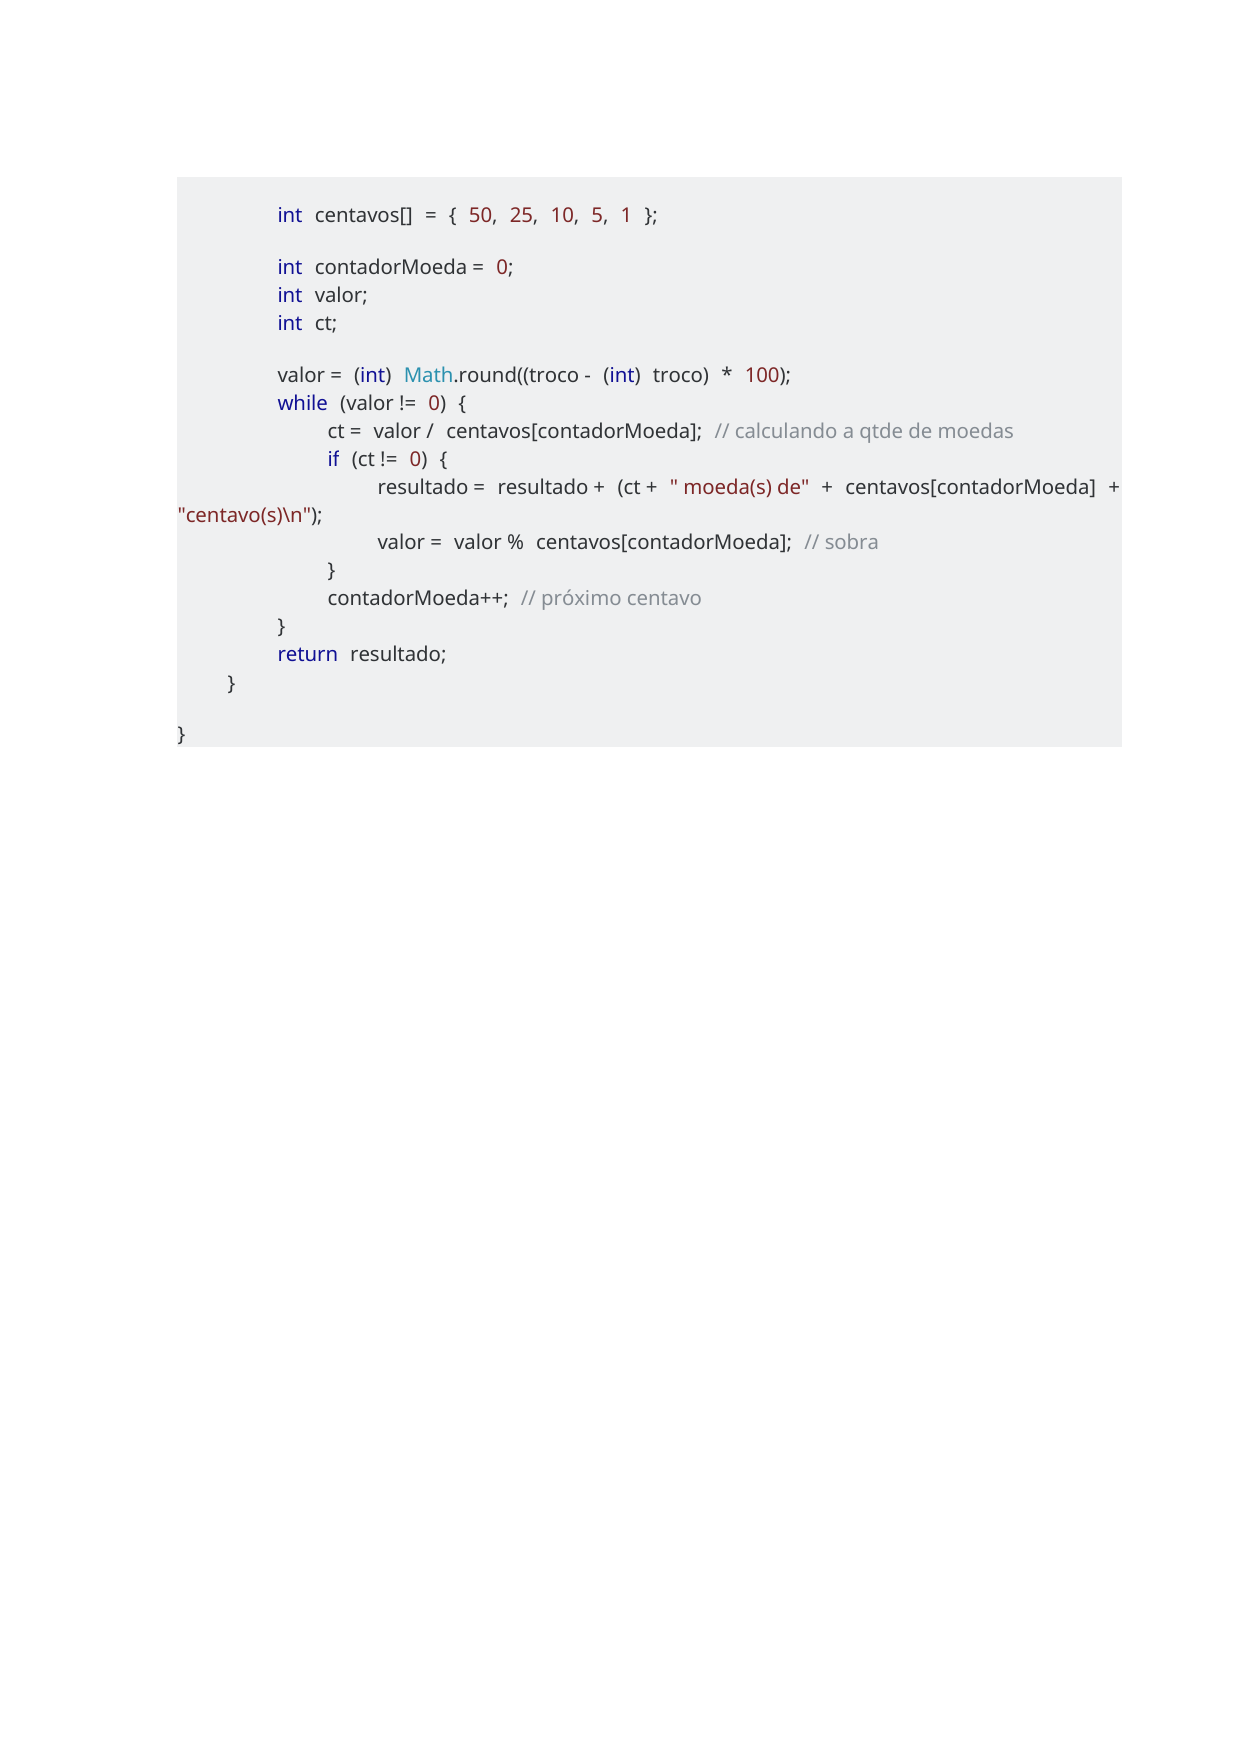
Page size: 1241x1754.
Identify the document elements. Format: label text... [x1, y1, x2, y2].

text ct = valor / centavos[contadorMoeda]; // calculando a qtde de moedas [177, 416, 1122, 444]
text int centavos[] = { 50, 25, 10, 5, 1 }; [177, 201, 1122, 229]
text } [177, 720, 1122, 747]
text if (ct != 0) { [177, 444, 1122, 472]
text resultado = resultado + (ct + " moeda(s) de" + centavos[contadorMoeda] + "centavo(s)\n"); [177, 472, 1122, 528]
text int contadorMoeda = 0; [177, 252, 1122, 281]
text contadorMoeda++; // próximo centavo [177, 584, 1122, 612]
text } [177, 612, 1122, 640]
text int valor; [177, 281, 1122, 308]
text return resultado; [177, 640, 1122, 668]
text valor = valor % centavos[contadorMoeda]; // sobra [177, 528, 1122, 556]
text int ct; [177, 308, 1122, 337]
text } [177, 668, 1122, 696]
text } [177, 556, 1122, 584]
text valor = (int) Math.round((troco - (int) troco) * 100); [177, 360, 1122, 388]
text while (valor != 0) { [177, 388, 1122, 416]
